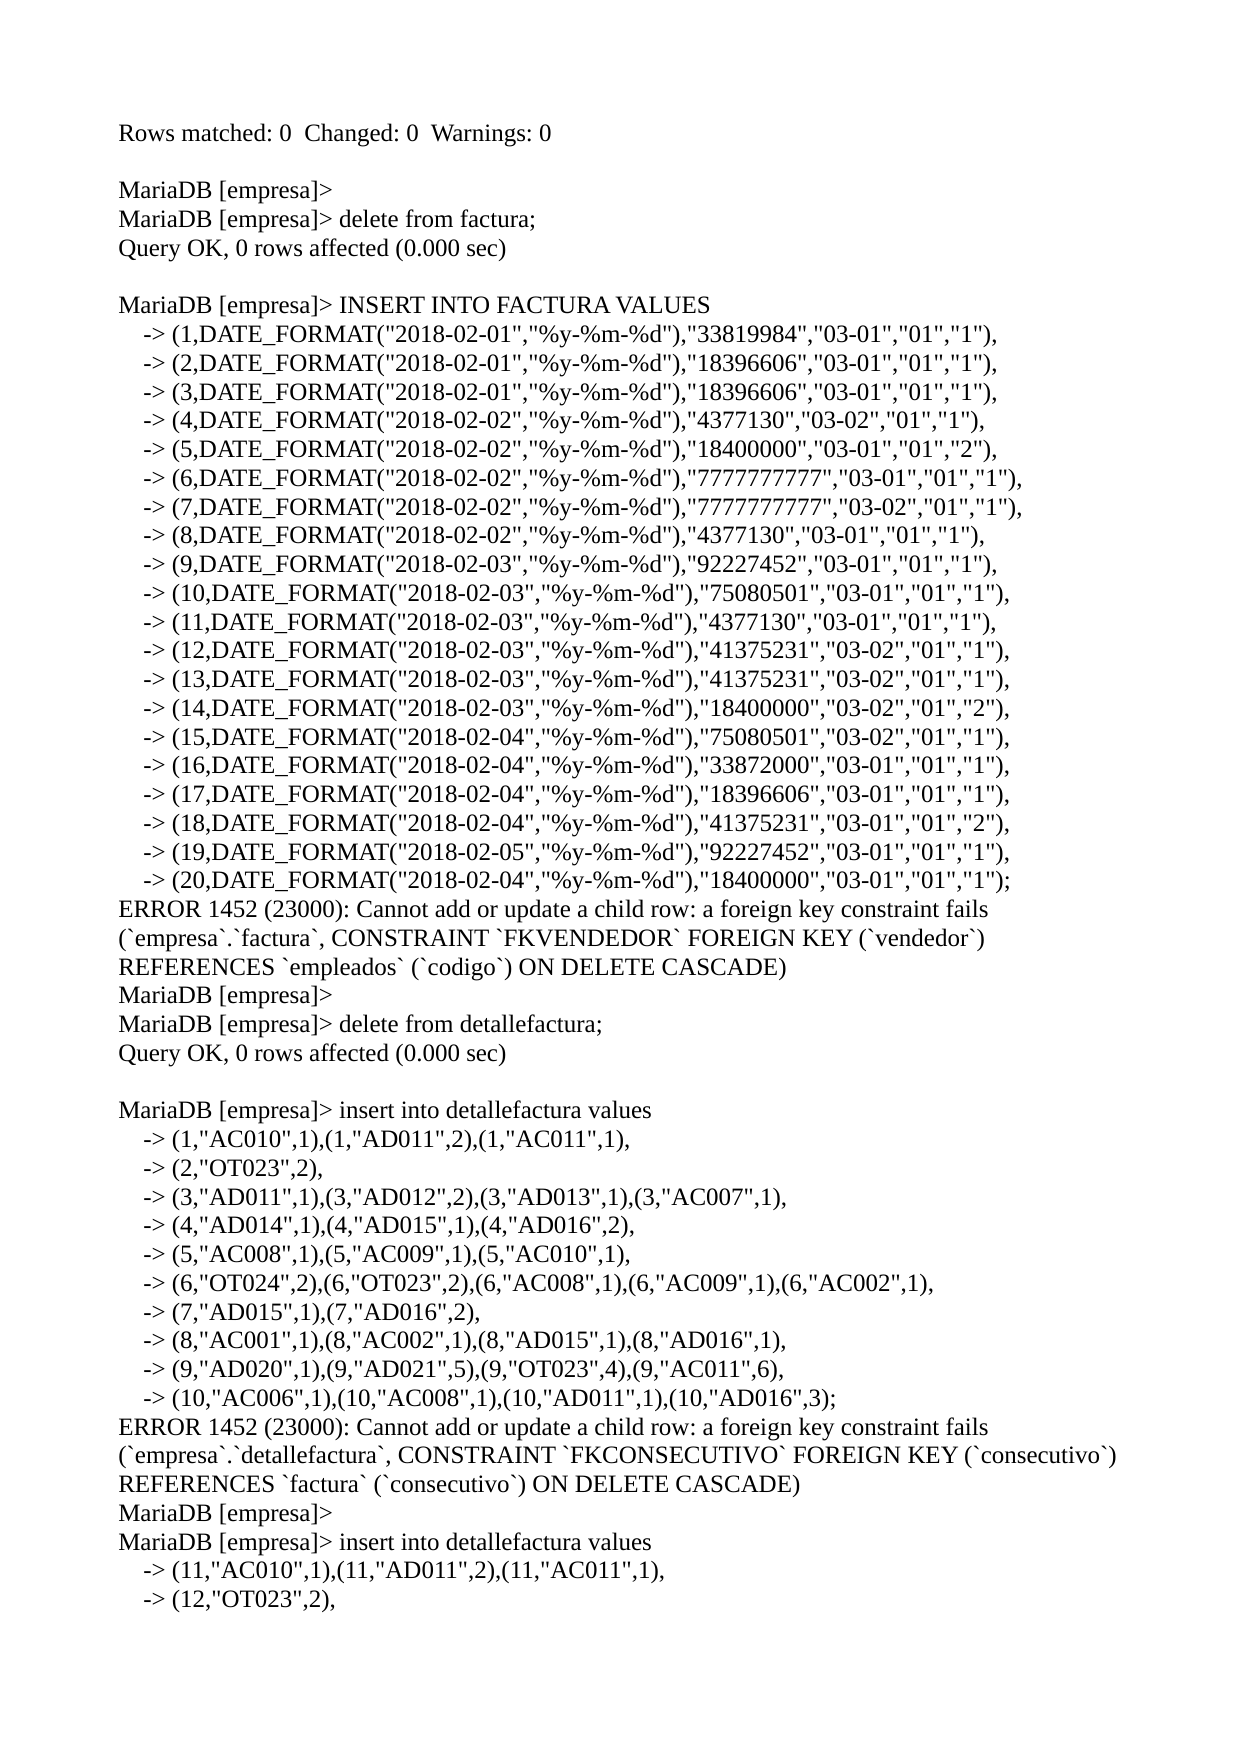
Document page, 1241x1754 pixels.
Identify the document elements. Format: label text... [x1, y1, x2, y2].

text MariaDB [empresa]> [118, 981, 1122, 1009]
text -> (12,"OT023",2), [118, 1584, 1122, 1613]
text -> (16,DATE_FORMAT("2018-02-04","%y-%m-%d"),"33872000","03-01","01","1"), [118, 751, 1122, 779]
text -> (11,"AC010",1),(11,"AD011",2),(11,"AC011",1), [118, 1556, 1122, 1584]
text ERROR 1452 (23000): Cannot add or update a child row: a foreign key constraint fails (`empresa`.`detallefactura`, CONSTRAINT `FKCONSECUTIVO` FOREIGN KEY (`consecutivo`) REFERENCES `factura` (`consecutivo`) ON DELETE CASCADE) [118, 1412, 1122, 1498]
text -> (2,DATE_FORMAT("2018-02-01","%y-%m-%d"),"18396606","03-01","01","1"), [118, 348, 1122, 377]
text -> (19,DATE_FORMAT("2018-02-05","%y-%m-%d"),"92227452","03-01","01","1"), [118, 837, 1122, 866]
text MariaDB [empresa]> INSERT INTO FACTURA VALUES [118, 291, 1122, 319]
text -> (12,DATE_FORMAT("2018-02-03","%y-%m-%d"),"41375231","03-02","01","1"), [118, 636, 1122, 664]
text -> (20,DATE_FORMAT("2018-02-04","%y-%m-%d"),"18400000","03-01","01","1"); [118, 866, 1122, 894]
text -> (1,"AC010",1),(1,"AD011",2),(1,"AC011",1), [118, 1124, 1122, 1153]
text MariaDB [empresa]> insert into detallefactura values [118, 1527, 1122, 1556]
text ERROR 1452 (23000): Cannot add or update a child row: a foreign key constraint fails (`empresa`.`factura`, CONSTRAINT `FKVENDEDOR` FOREIGN KEY (`vendedor`) REFERENCES `empleados` (`codigo`) ON DELETE CASCADE) [118, 894, 1122, 981]
text -> (15,DATE_FORMAT("2018-02-04","%y-%m-%d"),"75080501","03-02","01","1"), [118, 722, 1122, 751]
text -> (1,DATE_FORMAT("2018-02-01","%y-%m-%d"),"33819984","03-01","01","1"), [118, 319, 1122, 348]
text -> (10,"AC006",1),(10,"AC008",1),(10,"AD011",1),(10,"AD016",3); [118, 1383, 1122, 1412]
text MariaDB [empresa]> delete from factura; [118, 204, 1122, 233]
text -> (8,DATE_FORMAT("2018-02-02","%y-%m-%d"),"4377130","03-01","01","1"), [118, 521, 1122, 549]
text -> (13,DATE_FORMAT("2018-02-03","%y-%m-%d"),"41375231","03-02","01","1"), [118, 664, 1122, 693]
text -> (4,"AD014",1),(4,"AD015",1),(4,"AD016",2), [118, 1211, 1122, 1239]
text -> (7,DATE_FORMAT("2018-02-02","%y-%m-%d"),"7777777777","03-02","01","1"), [118, 492, 1122, 521]
text MariaDB [empresa]> insert into detallefactura values [118, 1096, 1122, 1124]
text -> (6,"OT024",2),(6,"OT023",2),(6,"AC008",1),(6,"AC009",1),(6,"AC002",1), [118, 1268, 1122, 1297]
text -> (6,DATE_FORMAT("2018-02-02","%y-%m-%d"),"7777777777","03-01","01","1"), [118, 463, 1122, 492]
text -> (9,"AD020",1),(9,"AD021",5),(9,"OT023",4),(9,"AC011",6), [118, 1354, 1122, 1383]
text -> (5,"AC008",1),(5,"AC009",1),(5,"AC010",1), [118, 1239, 1122, 1268]
text MariaDB [empresa]> delete from detallefactura; [118, 1009, 1122, 1038]
text -> (4,DATE_FORMAT("2018-02-02","%y-%m-%d"),"4377130","03-02","01","1"), [118, 406, 1122, 434]
text MariaDB [empresa]> [118, 1498, 1122, 1527]
text Query OK, 0 rows affected (0.000 sec) [118, 1038, 1122, 1067]
text -> (2,"OT023",2), [118, 1153, 1122, 1182]
text -> (3,DATE_FORMAT("2018-02-01","%y-%m-%d"),"18396606","03-01","01","1"), [118, 377, 1122, 406]
text -> (9,DATE_FORMAT("2018-02-03","%y-%m-%d"),"92227452","03-01","01","1"), [118, 549, 1122, 578]
text -> (5,DATE_FORMAT("2018-02-02","%y-%m-%d"),"18400000","03-01","01","2"), [118, 434, 1122, 463]
text -> (10,DATE_FORMAT("2018-02-03","%y-%m-%d"),"75080501","03-01","01","1"), [118, 578, 1122, 607]
text -> (18,DATE_FORMAT("2018-02-04","%y-%m-%d"),"41375231","03-01","01","2"), [118, 808, 1122, 837]
text -> (7,"AD015",1),(7,"AD016",2), [118, 1297, 1122, 1326]
text -> (17,DATE_FORMAT("2018-02-04","%y-%m-%d"),"18396606","03-01","01","1"), [118, 779, 1122, 808]
text -> (3,"AD011",1),(3,"AD012",2),(3,"AD013",1),(3,"AC007",1), [118, 1182, 1122, 1211]
text -> (14,DATE_FORMAT("2018-02-03","%y-%m-%d"),"18400000","03-02","01","2"), [118, 693, 1122, 722]
text Query OK, 0 rows affected (0.000 sec) [118, 233, 1122, 262]
text -> (11,DATE_FORMAT("2018-02-03","%y-%m-%d"),"4377130","03-01","01","1"), [118, 607, 1122, 636]
text Rows matched: 0 Changed: 0 Warnings: 0 [118, 118, 1122, 147]
text -> (8,"AC001",1),(8,"AC002",1),(8,"AD015",1),(8,"AD016",1), [118, 1326, 1122, 1354]
text MariaDB [empresa]> [118, 176, 1122, 204]
